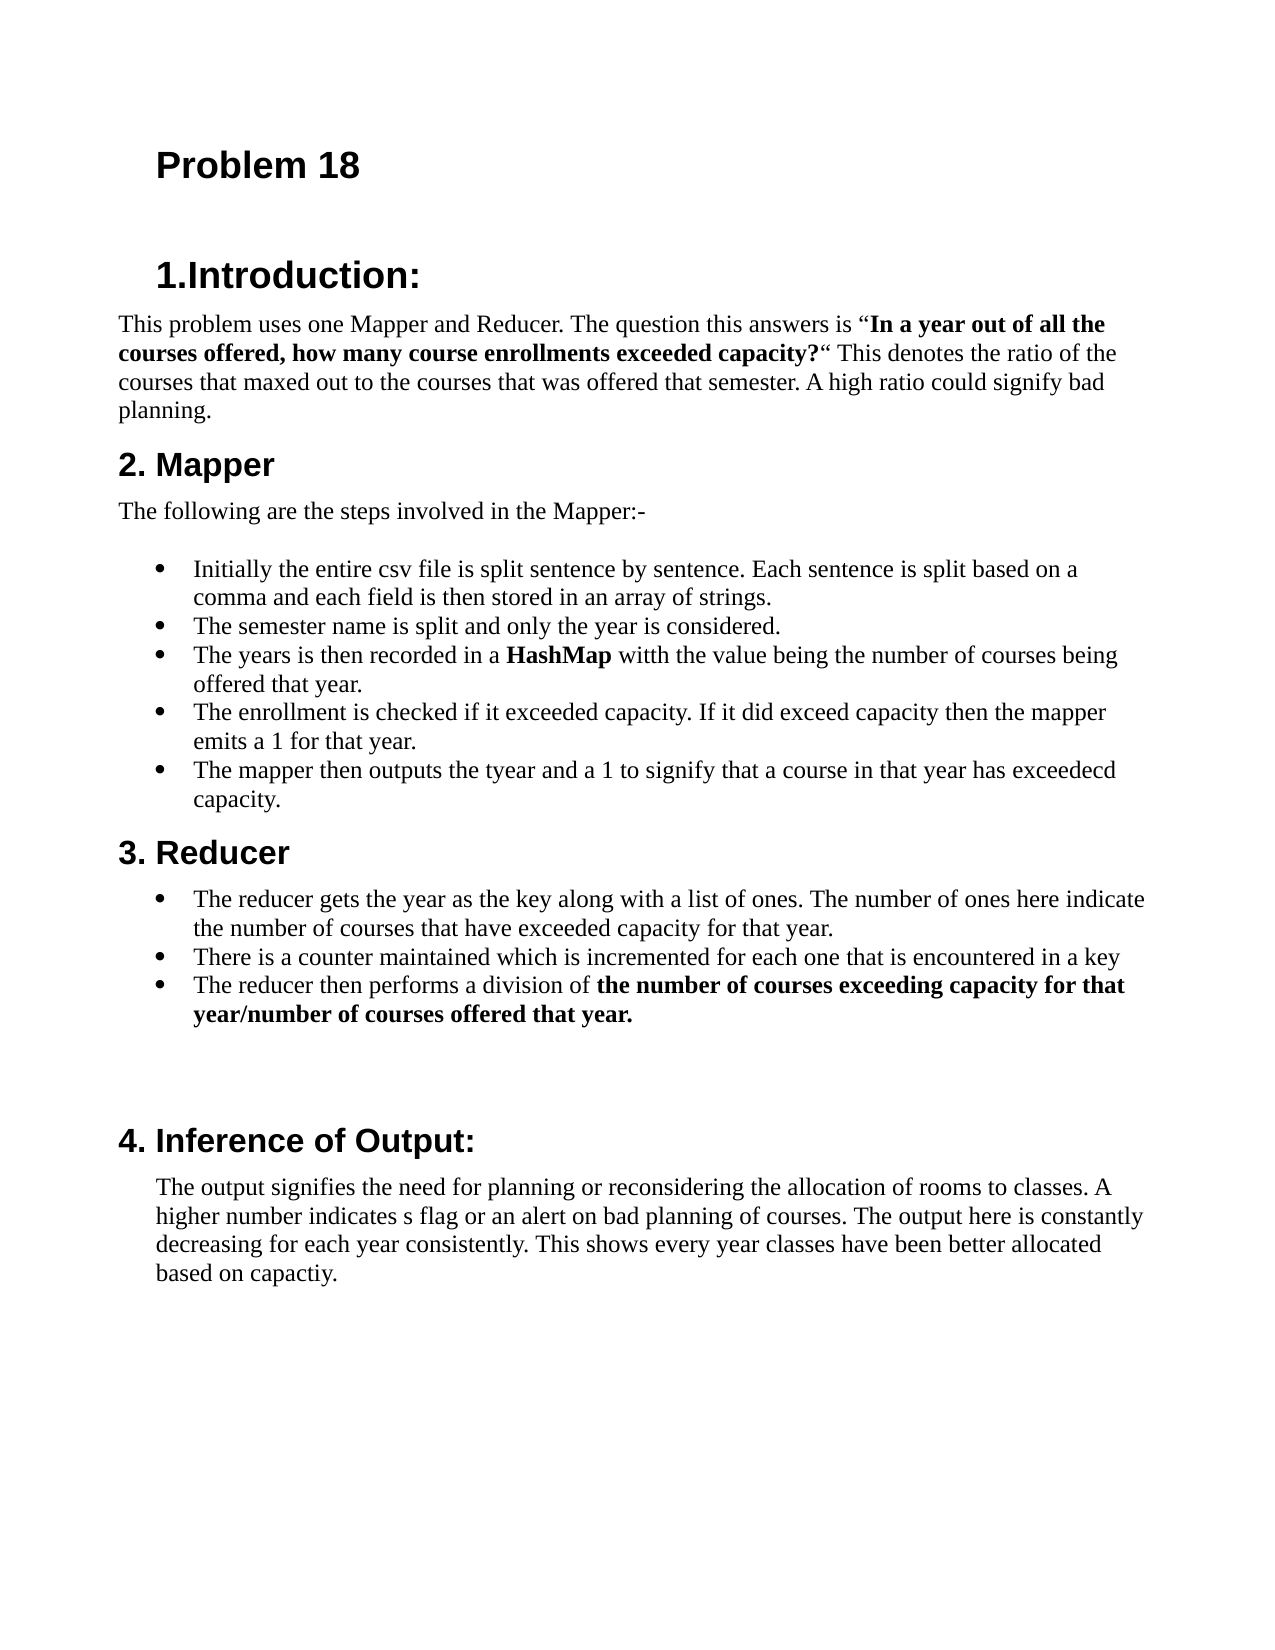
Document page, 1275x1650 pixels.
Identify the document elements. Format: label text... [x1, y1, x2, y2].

list The mapper then outputs the tyear and a 1 to signify that a course in that year has exceedecd capacity. [156, 755, 1157, 812]
list The reducer gets the year as the key along with a list of ones. The number of ones here indicate the number of courses that have exceeded capacity for that year. [156, 884, 1157, 942]
list Initially the entire csv file is split sentence by sentence. Each sentence is split based on a comma and each field is then stored in an array of strings. [156, 554, 1157, 611]
list The reducer then performs a division of the number of courses exceeding capacity for that year/number of courses offered that year. [156, 971, 1157, 1028]
list There is a counter maintained which is incremented for each one that is encountered in a key [156, 942, 1157, 971]
text This problem uses one Mapper and Reducer. The question this answers is “In a year out of all the courses offered, how many course enrollments exceeded capacity?“ This denotes the ratio of the courses that maxed out to the courses that was offered that semester. A high ratio could signify bad planning. [118, 309, 1157, 424]
text The output signifies the need for planning or reconsidering the allocation of rooms to classes. A higher number indicates s flag or an alert on bad planning of courses. The output here is constantly decreasing for each year consistently. This shows every year classes have been better allocated based on capactiy. [156, 1172, 1157, 1287]
subtitle 4. Inference of Output: [118, 1121, 1157, 1159]
subtitle 3. Reducer [118, 833, 1157, 872]
list The enrollment is checked if it exceeded capacity. If it did exceed capacity then the mapper emits a 1 for that year. [156, 697, 1157, 755]
subtitle Problem 18 [118, 143, 1157, 187]
list The years is then recorded in a HashMap witth the value being the number of courses being offered that year. [156, 640, 1157, 697]
text The following are the steps involved in the Mapper:- [118, 496, 1157, 525]
subtitle 1.Introduction: [118, 253, 1157, 297]
subtitle 2. Mapper [118, 445, 1157, 484]
list The semester name is split and only the year is considered. [156, 611, 1157, 640]
